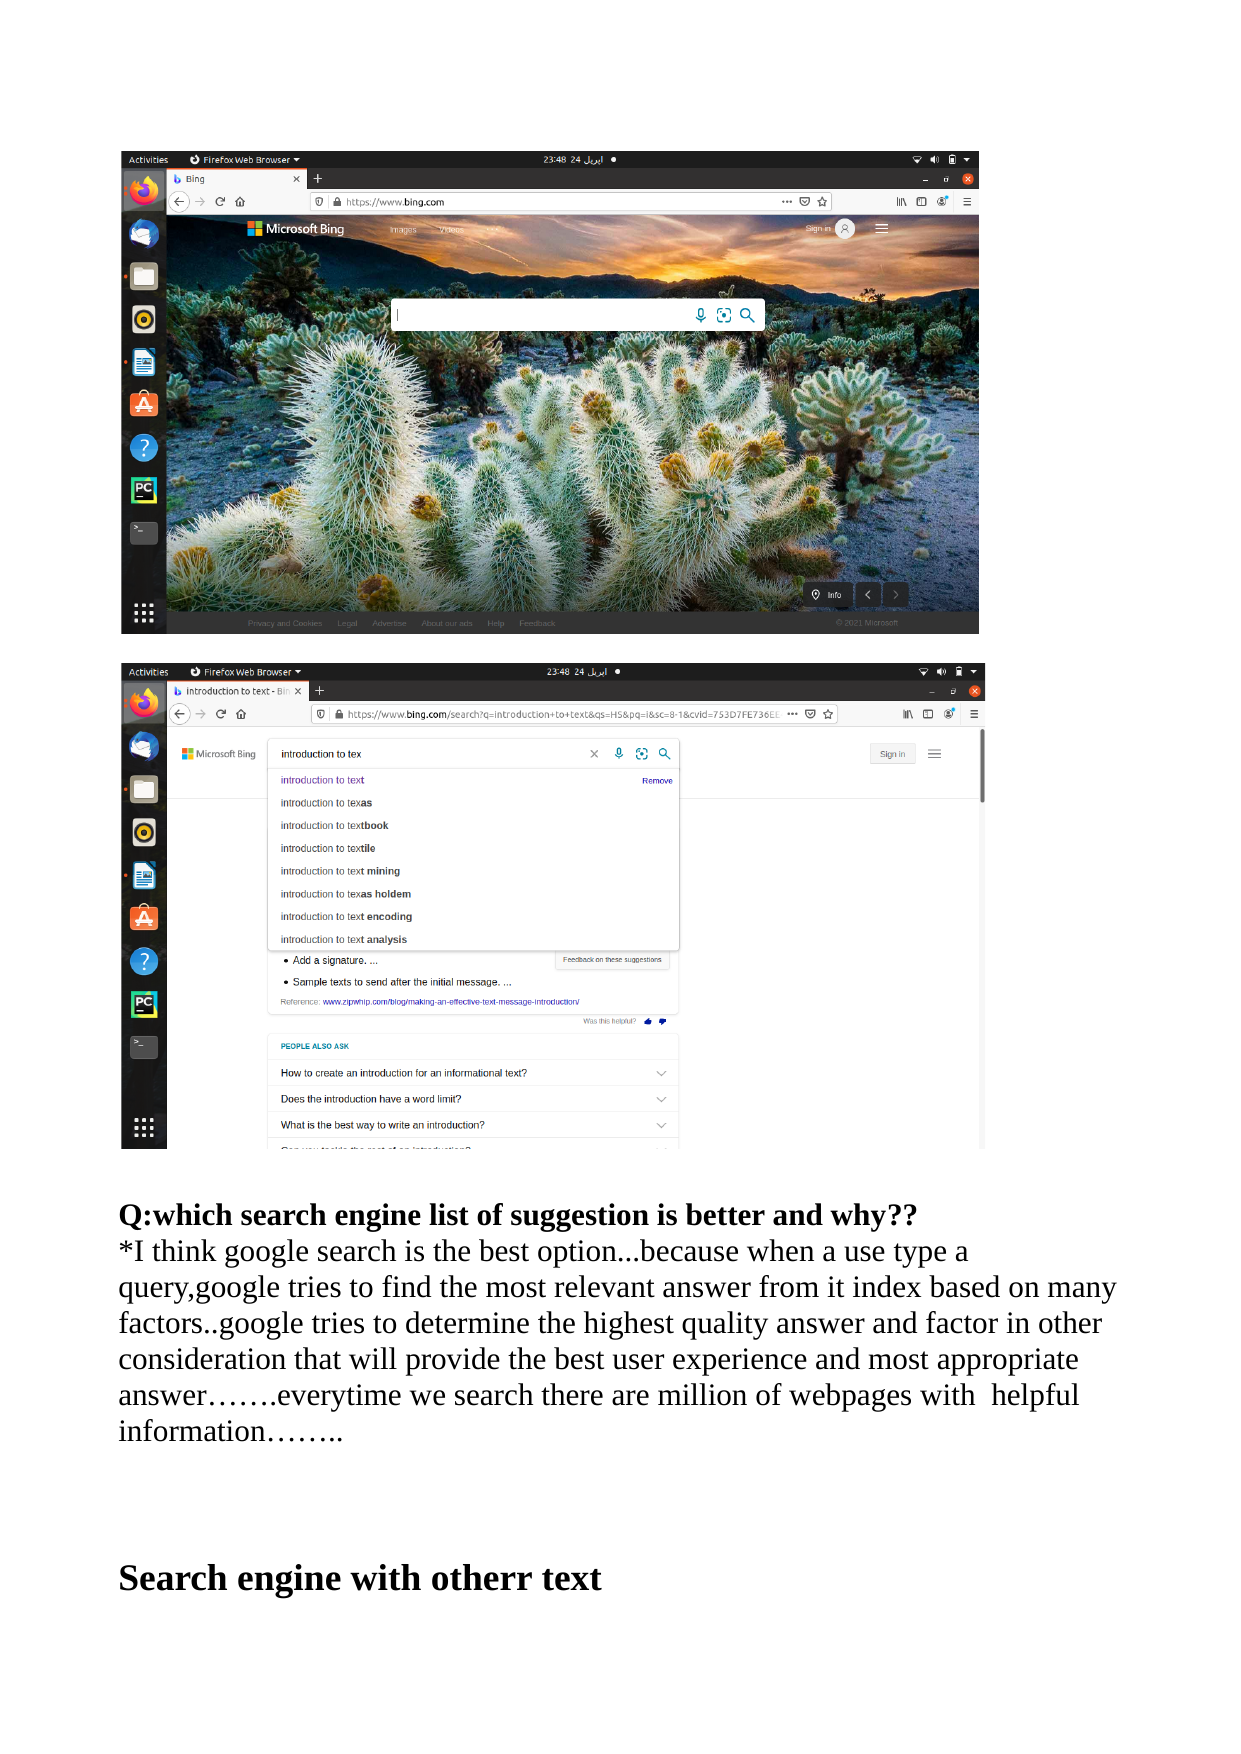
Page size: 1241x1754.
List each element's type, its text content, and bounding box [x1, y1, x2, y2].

text *I think google search is the best option...because when a use type a query,google tries to find the most relevant answer from it index based on many factors..google tries to determine the highest quality answer and factor in other consideration that will provide the best user experience and most appropriate answer…….everytime we search there are million of webpages with helpful information…….. [118, 1232, 1123, 1448]
text Search engine with otherr text [118, 1556, 1123, 1599]
picture [121, 663, 986, 1149]
picture [121, 151, 979, 634]
text Q:which search engine list of suggestion is better and why​​​?? [118, 1196, 1123, 1232]
